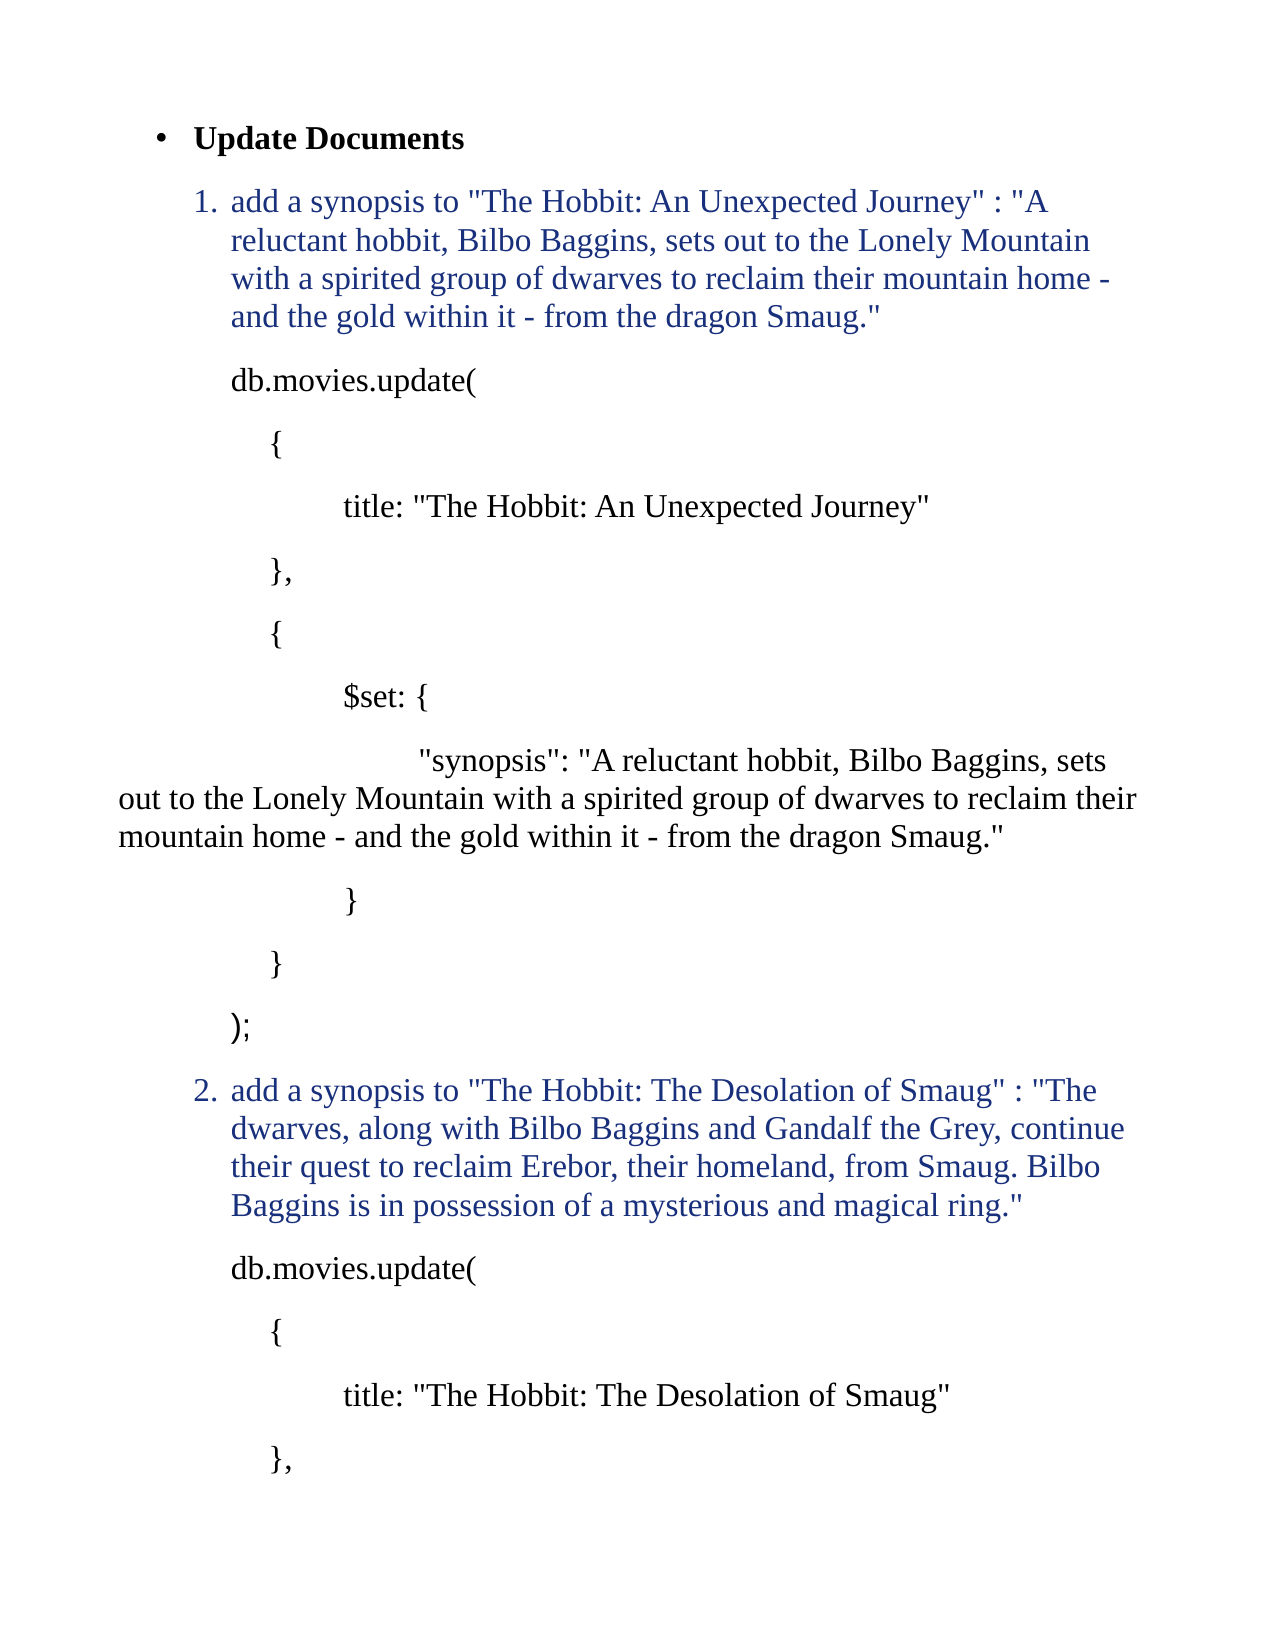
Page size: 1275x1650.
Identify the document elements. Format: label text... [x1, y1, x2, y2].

subtitle add a synopsis to "The Hobbit: An Unexpected Journey" : "A reluctant hobbit, Bilbo Baggins, sets out to the Lonely Mountain with a spirited group of dwarves to reclaim their mountain home - and the gold within it - from the dragon Smaug." [193, 181, 1157, 335]
subtitle Update Documents [156, 118, 1157, 156]
subtitle } [118, 880, 1157, 918]
subtitle db.movies.update( [193, 1248, 1157, 1287]
subtitle add a synopsis to "The Hobbit: The Desolation of Smaug" : "The dwarves, along with Bilbo Baggins and Gandalf the Grey, continue their quest to reclaim Erebor, their homeland, from Smaug. Bilbo Baggins is in possession of a mysterious and magical ring." [193, 1070, 1157, 1223]
subtitle { [118, 1312, 1157, 1350]
subtitle title: "The Hobbit: The Desolation of Smaug" [118, 1375, 1157, 1413]
subtitle $set: { [118, 676, 1157, 715]
subtitle title: "The Hobbit: An Unexpected Journey" [118, 486, 1157, 525]
subtitle db.movies.update( [193, 360, 1157, 398]
subtitle } [118, 943, 1157, 981]
subtitle }, [118, 550, 1157, 588]
subtitle { [118, 423, 1157, 461]
subtitle ); [231, 1006, 1157, 1045]
subtitle { [118, 613, 1157, 651]
subtitle }, [118, 1438, 1157, 1477]
subtitle "synopsis": "A reluctant hobbit, Bilbo Baggins, sets out to the Lonely Mountain with a spirited group of dwarves to reclaim their mountain home - and the gold within it - from the dragon Smaug." [118, 740, 1157, 855]
